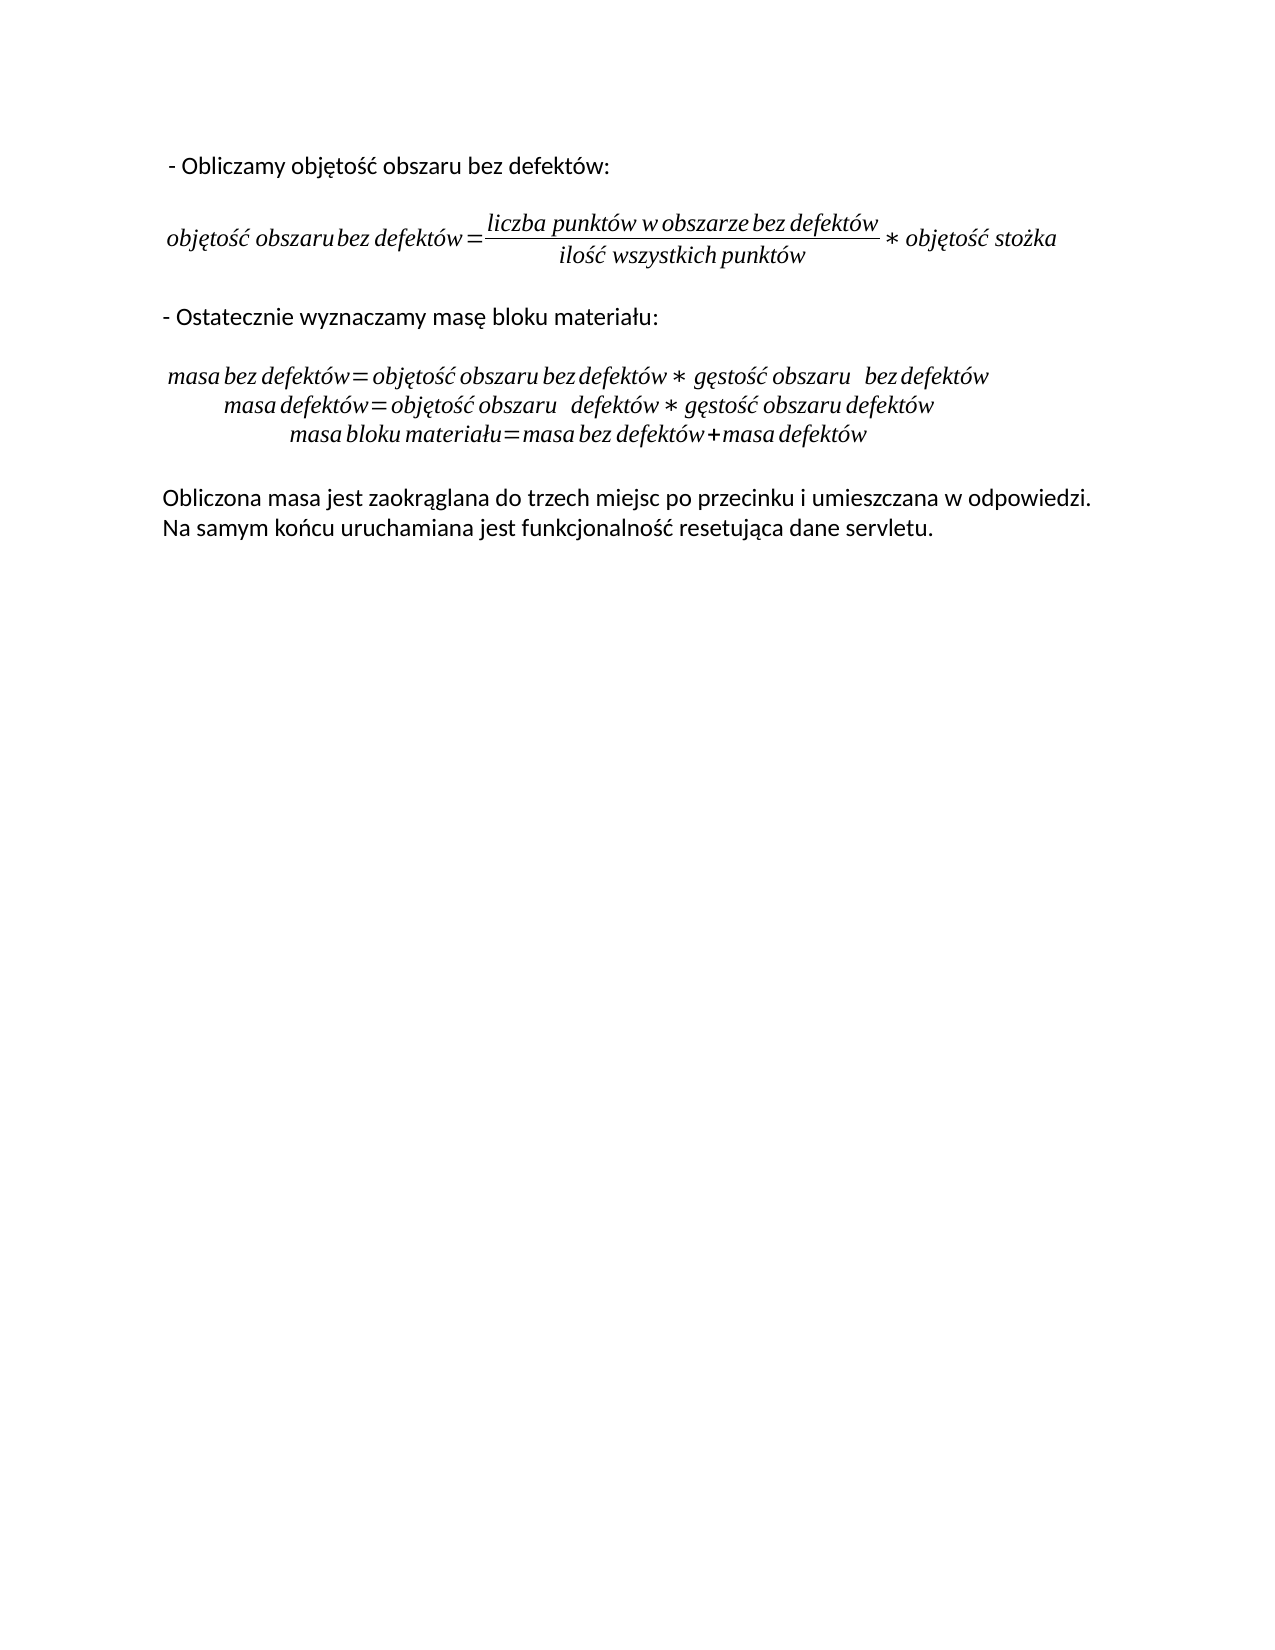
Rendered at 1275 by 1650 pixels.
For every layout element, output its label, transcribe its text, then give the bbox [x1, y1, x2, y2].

text - Ostatecznie wyznaczamy masę bloku materiału: [162, 301, 1174, 331]
text - Obliczamy objętość obszaru bez defektów: [162, 150, 1174, 180]
text Na samym końcu uruchamiana jest funkcjonalność resetująca dane servletu. [162, 512, 1174, 543]
text Obliczona masa jest zaokrąglana do trzech miejsc po przecinku i umieszczana w odpowiedzi. [162, 482, 1174, 512]
